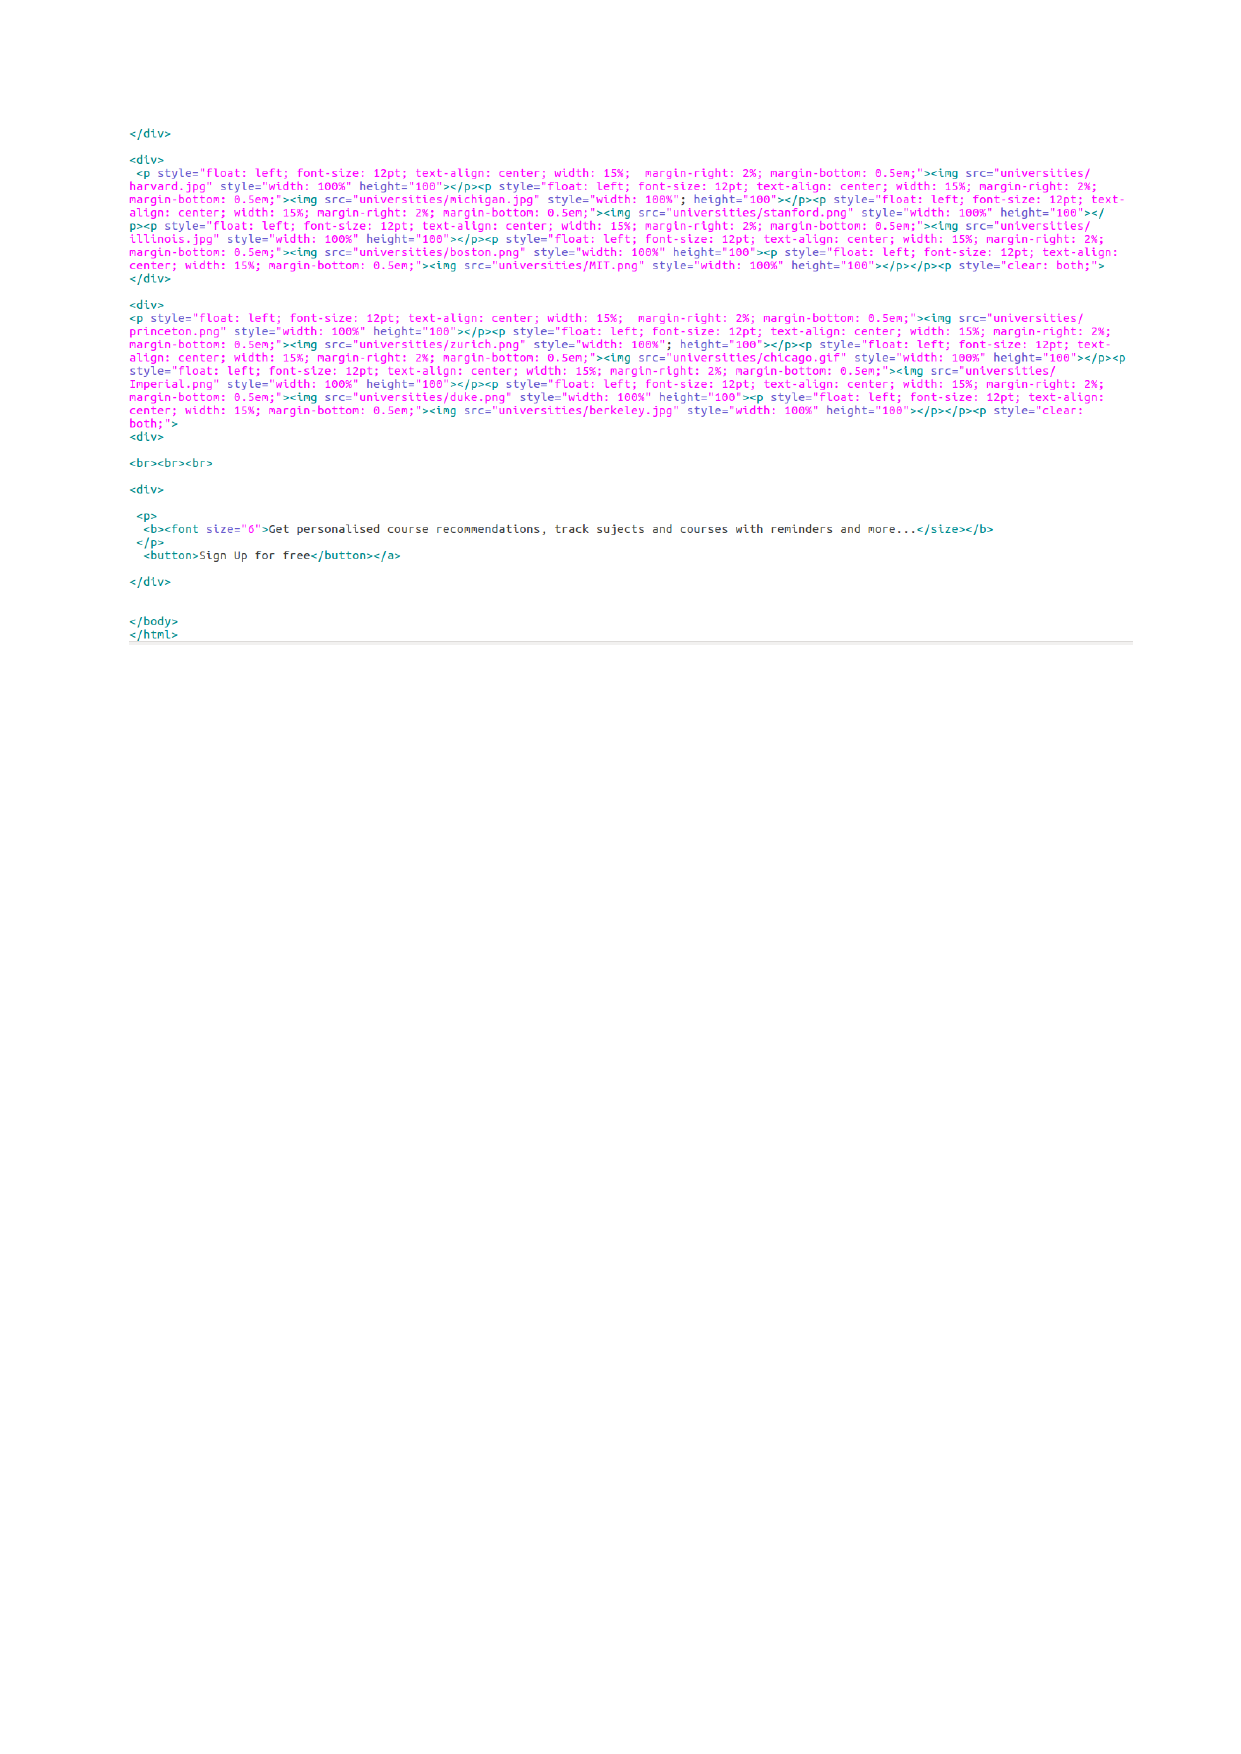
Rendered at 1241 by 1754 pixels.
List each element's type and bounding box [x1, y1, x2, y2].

picture [129, 120, 1133, 645]
